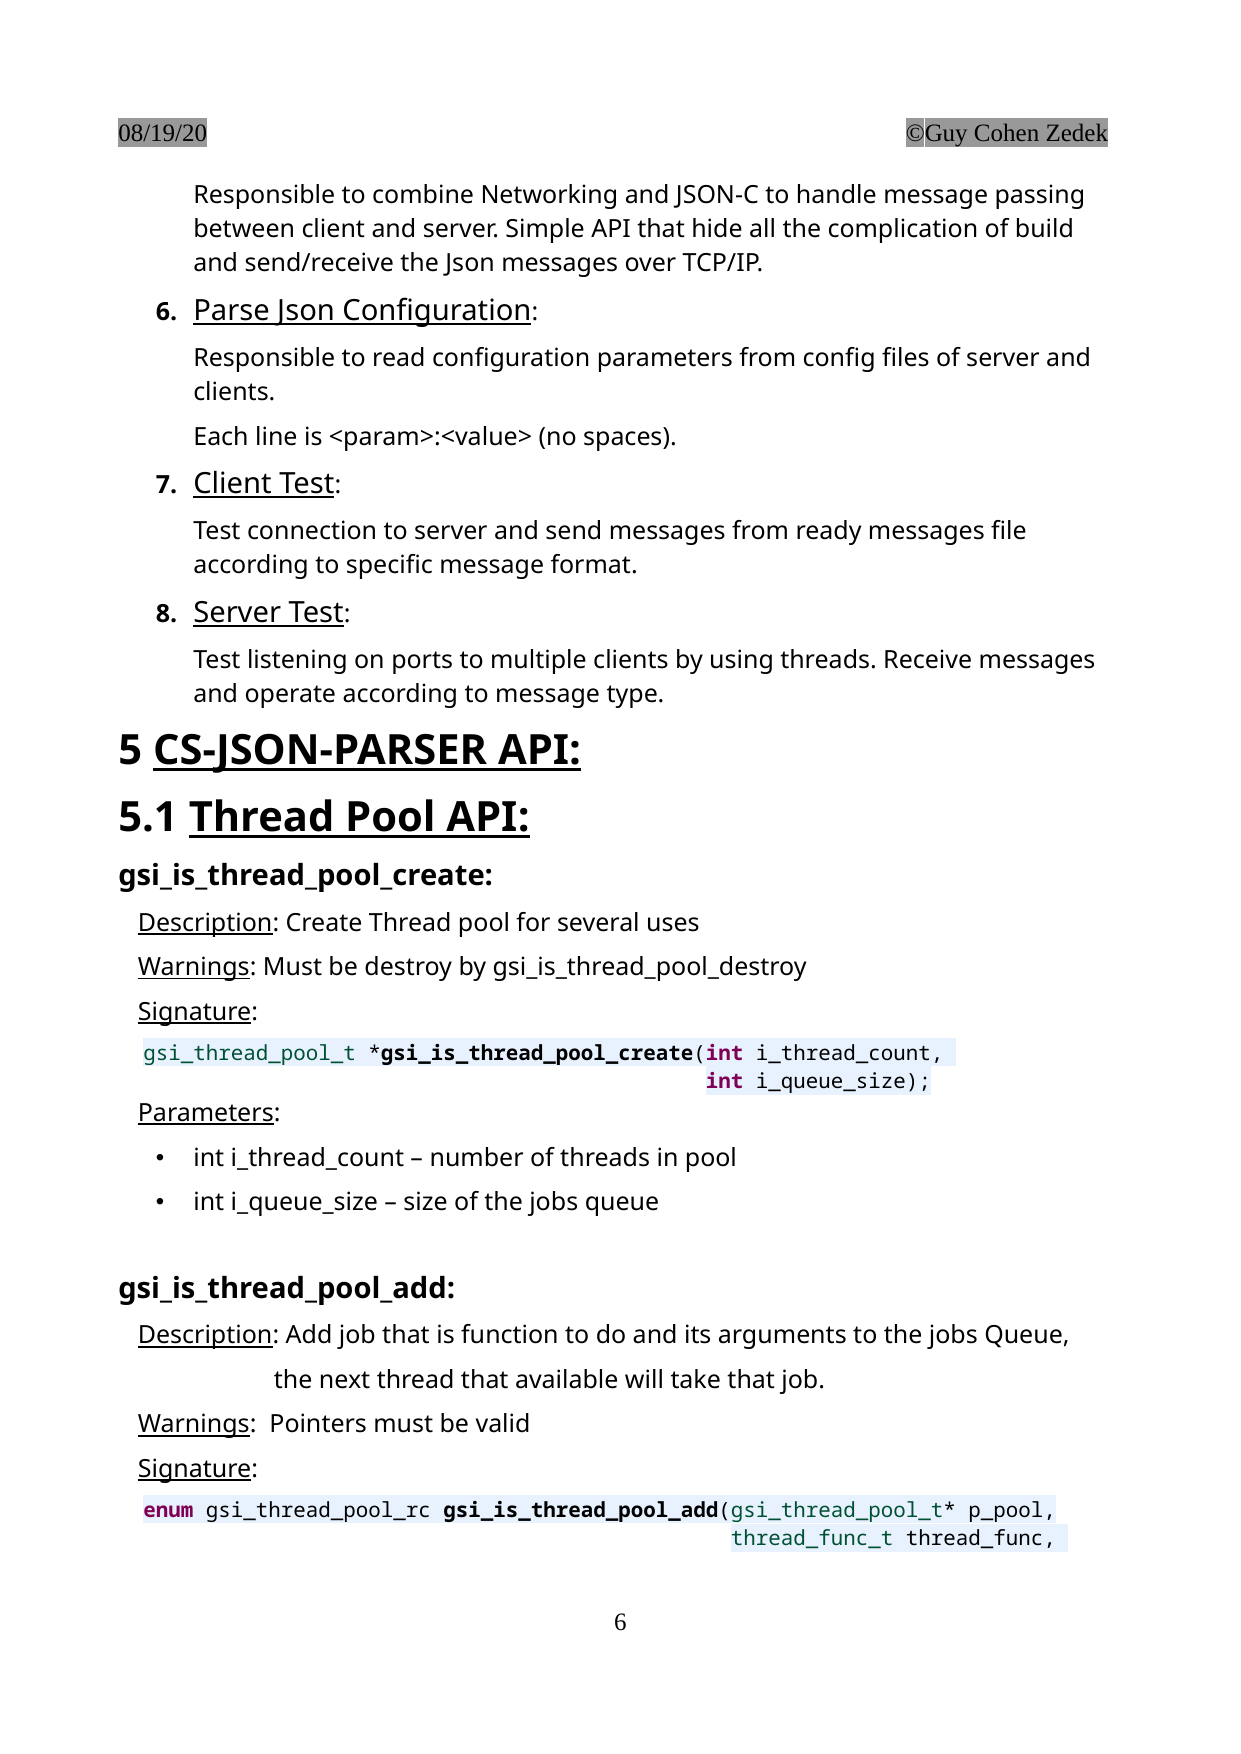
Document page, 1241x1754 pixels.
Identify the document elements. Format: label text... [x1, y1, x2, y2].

list Each line is <param>:<value> (no spaces). [156, 418, 1122, 452]
text enum gsi_thread_pool_rc gsi_is_thread_pool_add(gsi_thread_pool_t* p_pool, [118, 1495, 1122, 1523]
text the next thread that available will take that job. [118, 1362, 1122, 1396]
list int i_thread_count – number of threads in pool [156, 1139, 1122, 1173]
list Test connection to server and send messages from ready messages file according to specific message format. [156, 513, 1122, 581]
text 5 CS-JSON-PARSER API: [118, 720, 1122, 777]
text 5.1 Thread Pool API: [118, 787, 1122, 844]
text Description: Create Thread pool for several uses [118, 904, 1122, 938]
text Parameters: [118, 1095, 1122, 1129]
list Test listening on ports to multiple clients by using threads. Receive messages and operate according to message type. [156, 641, 1122, 709]
text gsi_is_thread_pool_add: [118, 1267, 1122, 1307]
list Parse Json Configuration: [156, 289, 1122, 329]
list Responsible to combine Networking and JSON-C to handle message passing between client and server. Simple API that hide all the complication of build and send/receive the Json messages over TCP/IP. [156, 177, 1122, 279]
text Warnings: Pointers must be valid [118, 1406, 1122, 1440]
text Signature: [118, 1451, 1122, 1484]
text Description: Add job that is function to do and its arguments to the jobs Queue, [118, 1317, 1122, 1351]
text Signature: [118, 993, 1122, 1027]
text int i_queue_size); [118, 1066, 1122, 1095]
list Client Test: [156, 463, 1122, 502]
text Warnings: Must be destroy by gsi_is_thread_pool_destroy [118, 949, 1122, 983]
list Server Test: [156, 591, 1122, 631]
text gsi_thread_pool_t *gsi_is_thread_pool_create(int i_thread_count, [118, 1038, 1122, 1066]
list Responsible to read configuration parameters from config files of server and clients. [156, 339, 1122, 408]
text gsi_is_thread_pool_create: [118, 854, 1122, 894]
text thread_func_t thread_func, [118, 1523, 1122, 1552]
list int i_queue_size – size of the jobs queue [156, 1184, 1122, 1218]
